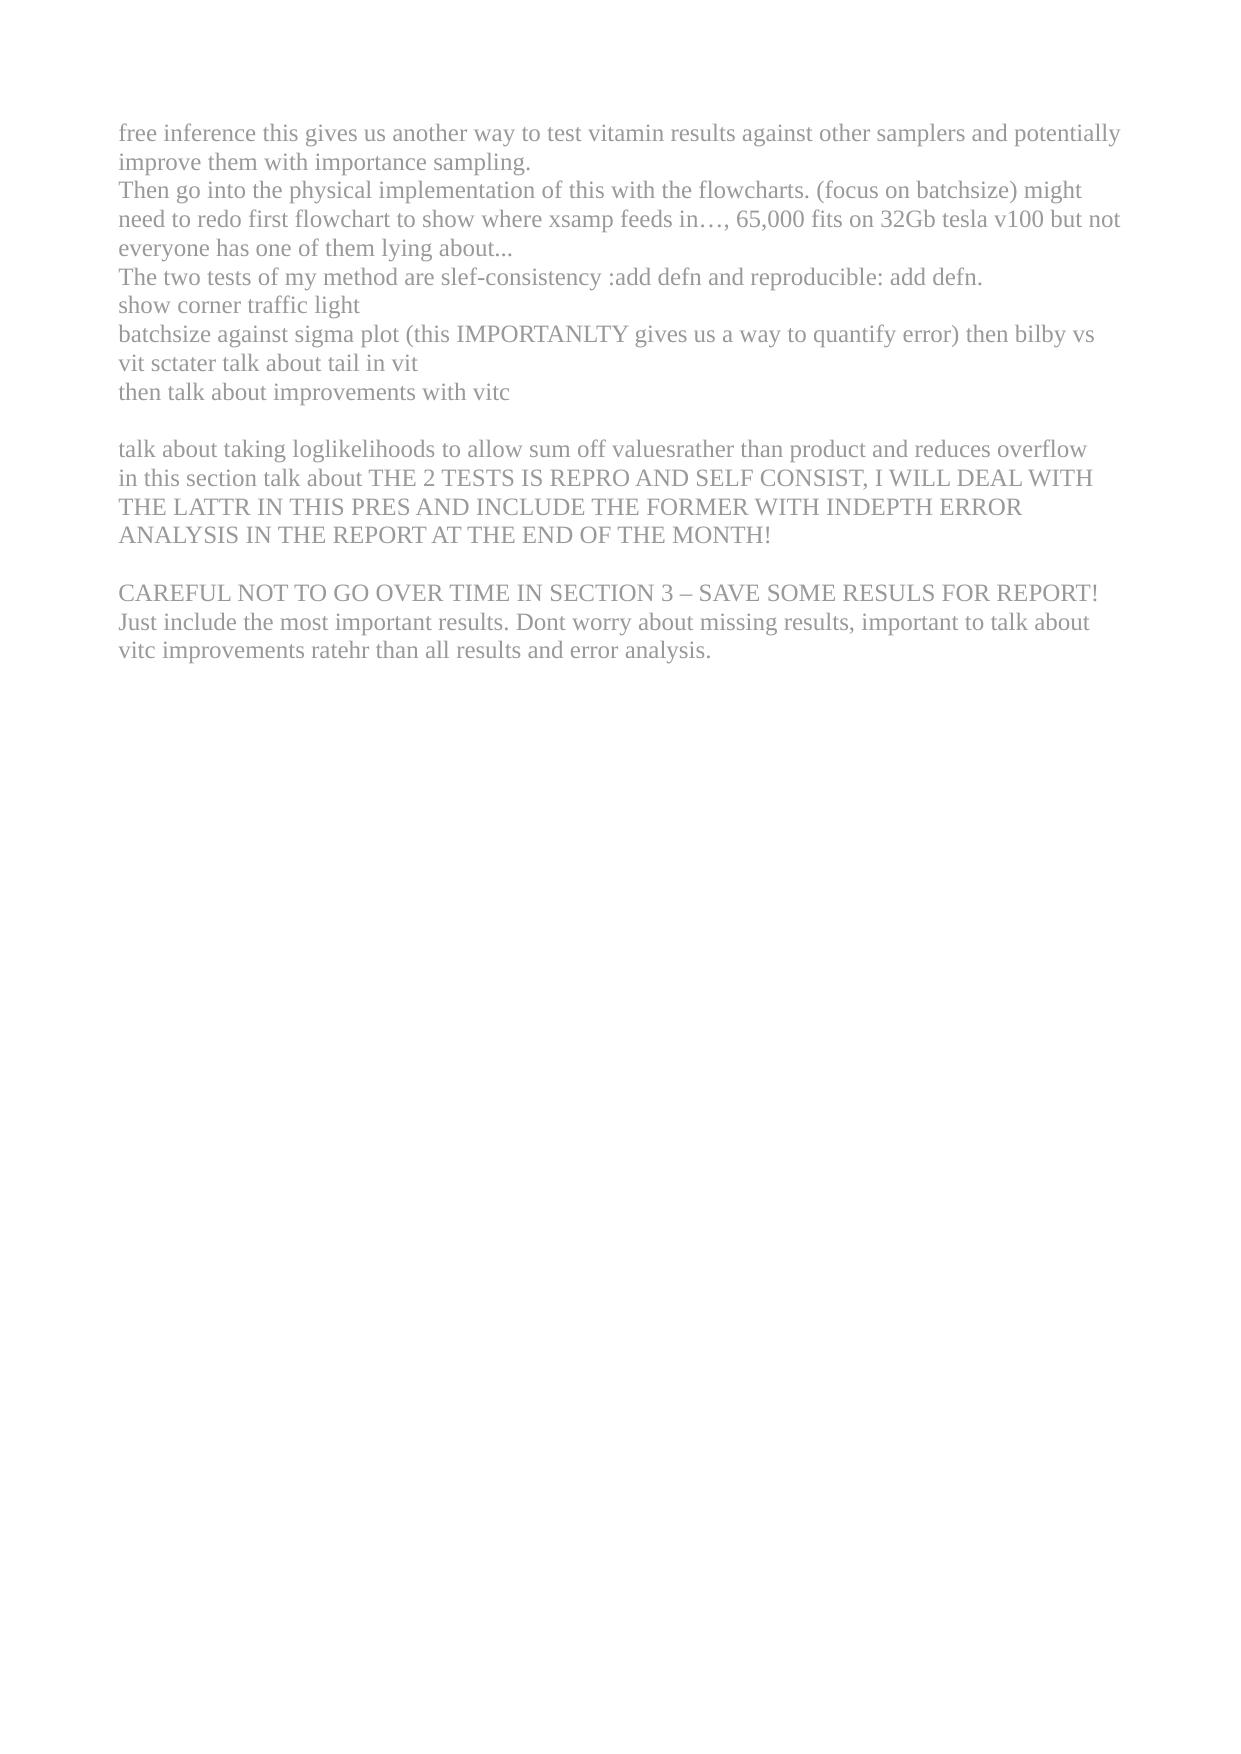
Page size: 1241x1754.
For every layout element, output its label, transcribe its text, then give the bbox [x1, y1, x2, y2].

text show corner traffic light [118, 291, 1122, 319]
text The two tests of my method are slef-consistency :add defn and reproducible: add defn. [118, 262, 1122, 291]
text free inference this gives us another way to test vitamin results against other samplers and potentially improve them with importance sampling. [118, 118, 1122, 176]
text in this section talk about THE 2 TESTS IS REPRO AND SELF CONSIST, I WILL DEAL WITH THE LATTR IN THIS PRES AND INCLUDE THE FORMER WITH INDEPTH ERROR ANALYSIS IN THE REPORT AT THE END OF THE MONTH! [118, 463, 1122, 549]
text batchsize against sigma plot (this IMPORTANLTY gives us a way to quantify error) then bilby vs vit sctater talk about tail in vit [118, 319, 1122, 377]
text CAREFUL NOT TO GO OVER TIME IN SECTION 3 – SAVE SOME RESULS FOR REPORT! Just include the most important results. Dont worry about missing results, important to talk about vitc improvements ratehr than all results and error analysis. [118, 578, 1122, 664]
text then talk about improvements with vitc [118, 377, 1122, 406]
text Then go into the physical implementation of this with the flowcharts. (focus on batchsize) might need to redo first flowchart to show where xsamp feeds in…, 65,000 fits on 32Gb tesla v100 but not everyone has one of them lying about... [118, 176, 1122, 262]
text talk about taking loglikelihoods to allow sum off valuesrather than product and reduces overflow [118, 434, 1122, 463]
